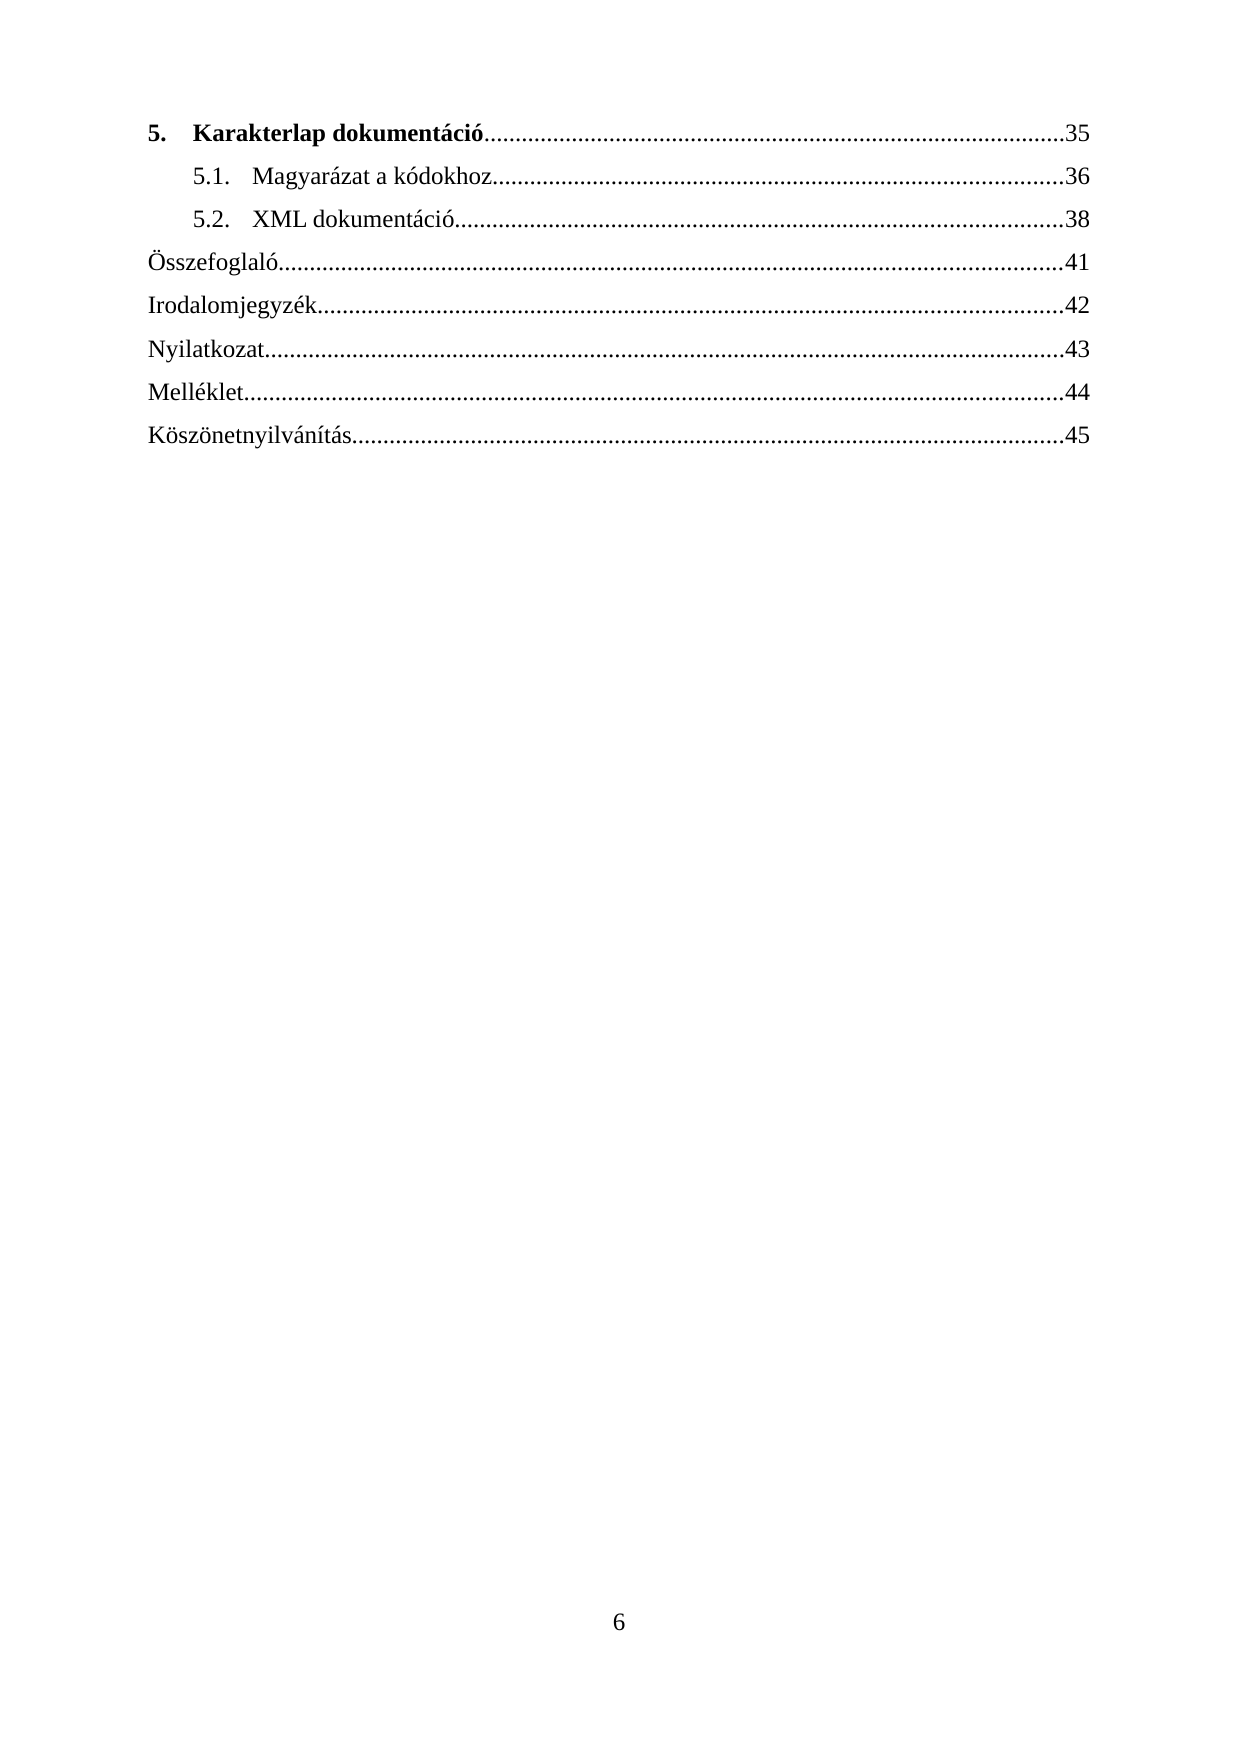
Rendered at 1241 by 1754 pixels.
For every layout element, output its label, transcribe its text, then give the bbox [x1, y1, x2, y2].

subtitle 5.2. XML dokumentáció 38 [148, 204, 1090, 233]
subtitle 5.1. Magyarázat a kódokhoz 36 [148, 161, 1090, 190]
subtitle Nyilatkozat 43 [148, 334, 1090, 362]
subtitle Irodalomjegyzék 42 [148, 291, 1090, 319]
subtitle Összefoglaló 41 [148, 247, 1090, 276]
subtitle Melléklet 44 [148, 377, 1090, 406]
subtitle Köszönetnyilvánítás 45 [148, 420, 1090, 449]
subtitle 5. Karakterlap dokumentáció 35 [148, 118, 1090, 147]
